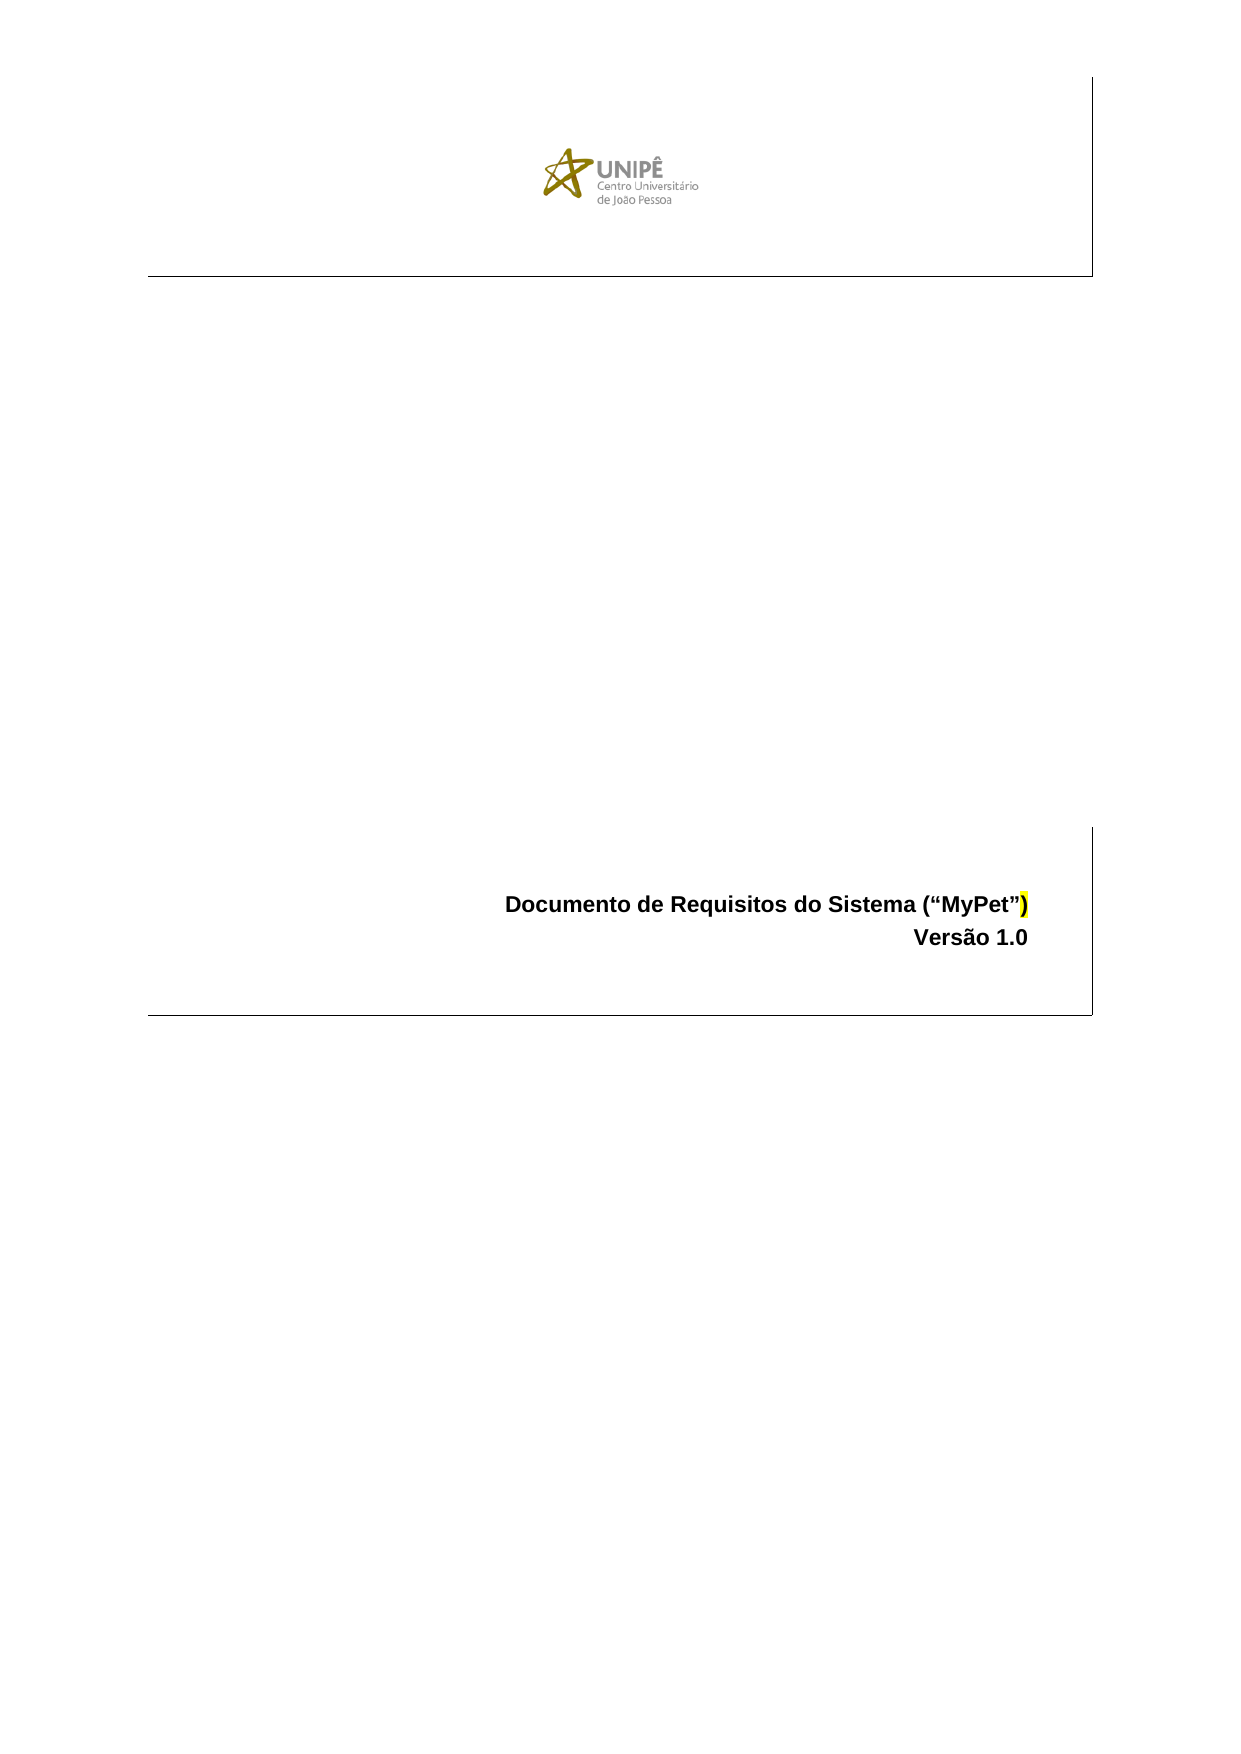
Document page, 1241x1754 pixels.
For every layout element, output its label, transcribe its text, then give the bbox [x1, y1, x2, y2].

text Versão 1.0 [148, 859, 1092, 1015]
text Documento de Requisitos do Sistema (“MyPet”) [148, 827, 1092, 859]
